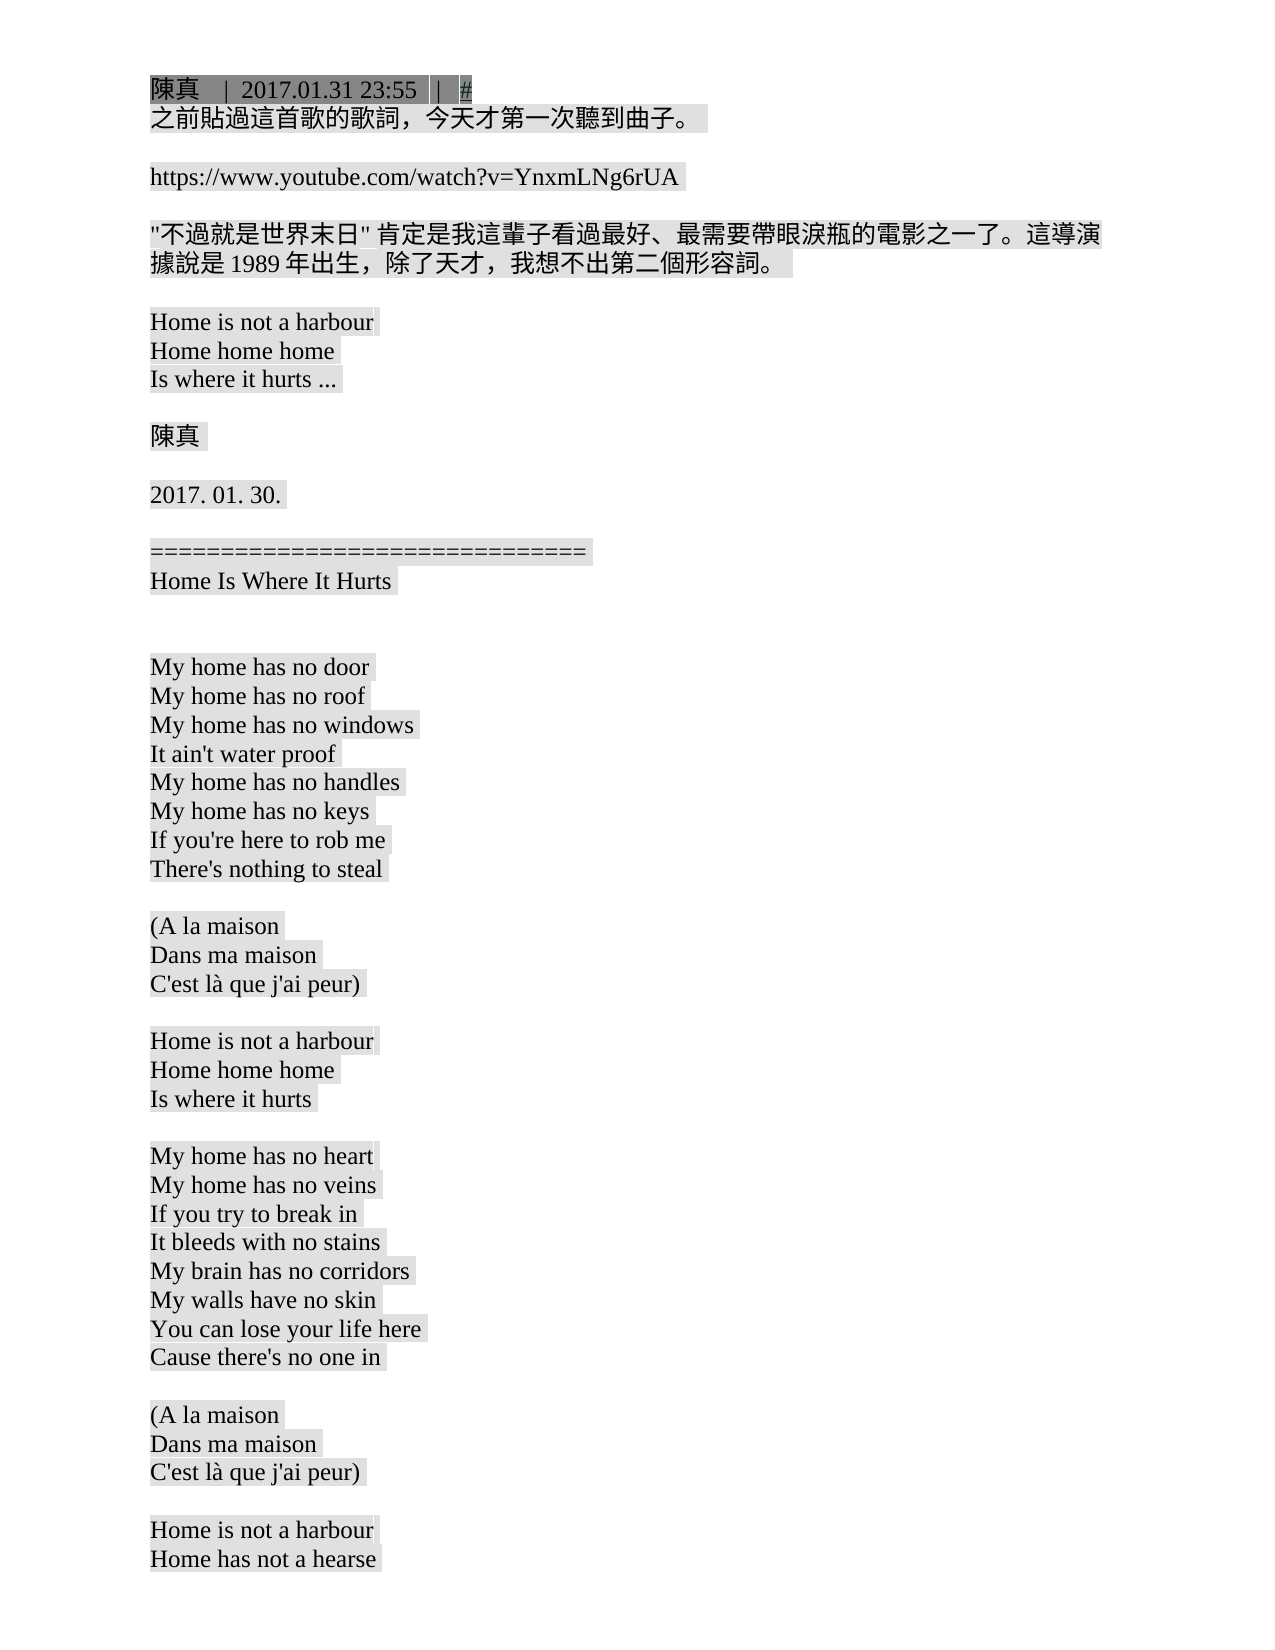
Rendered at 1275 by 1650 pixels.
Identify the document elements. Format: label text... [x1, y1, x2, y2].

text 之前貼過這首歌的歌詞，今天才第一次聽到曲子。 https://www.youtube.com/watch?v=YnxmLNg6rUA "不過就是世界末日" 肯定是我這輩子看過最好、最需要帶眼淚瓶的電影之一了。這導演據說是1989年出生，除了天才，我想不出第二個形容詞。 Home is not a harbour Home home home Is where it hurts ... 陳真 2017. 01. 30. =============================== Home Is Where It Hurts My home has no door My home has no roof My home has no windows It ain't water proof My home has no handles My home has no keys If you're here to rob me There's nothing to steal (A la maison Dans ma maison C'est là que j'ai peur) Home is not a harbour Home home home Is where it hurts My home has no heart My home has no veins If you try to break in It bleeds with no stains My brain has no corridors My walls have no skin You can lose your life here Cause there's no one in (A la maison Dans ma maison C'est là que j'ai peur) Home is not a harbour Home has not a hearse [150, 104, 1125, 1572]
text 陳真 | 2017.01.31 23:55 | # [150, 75, 1125, 104]
